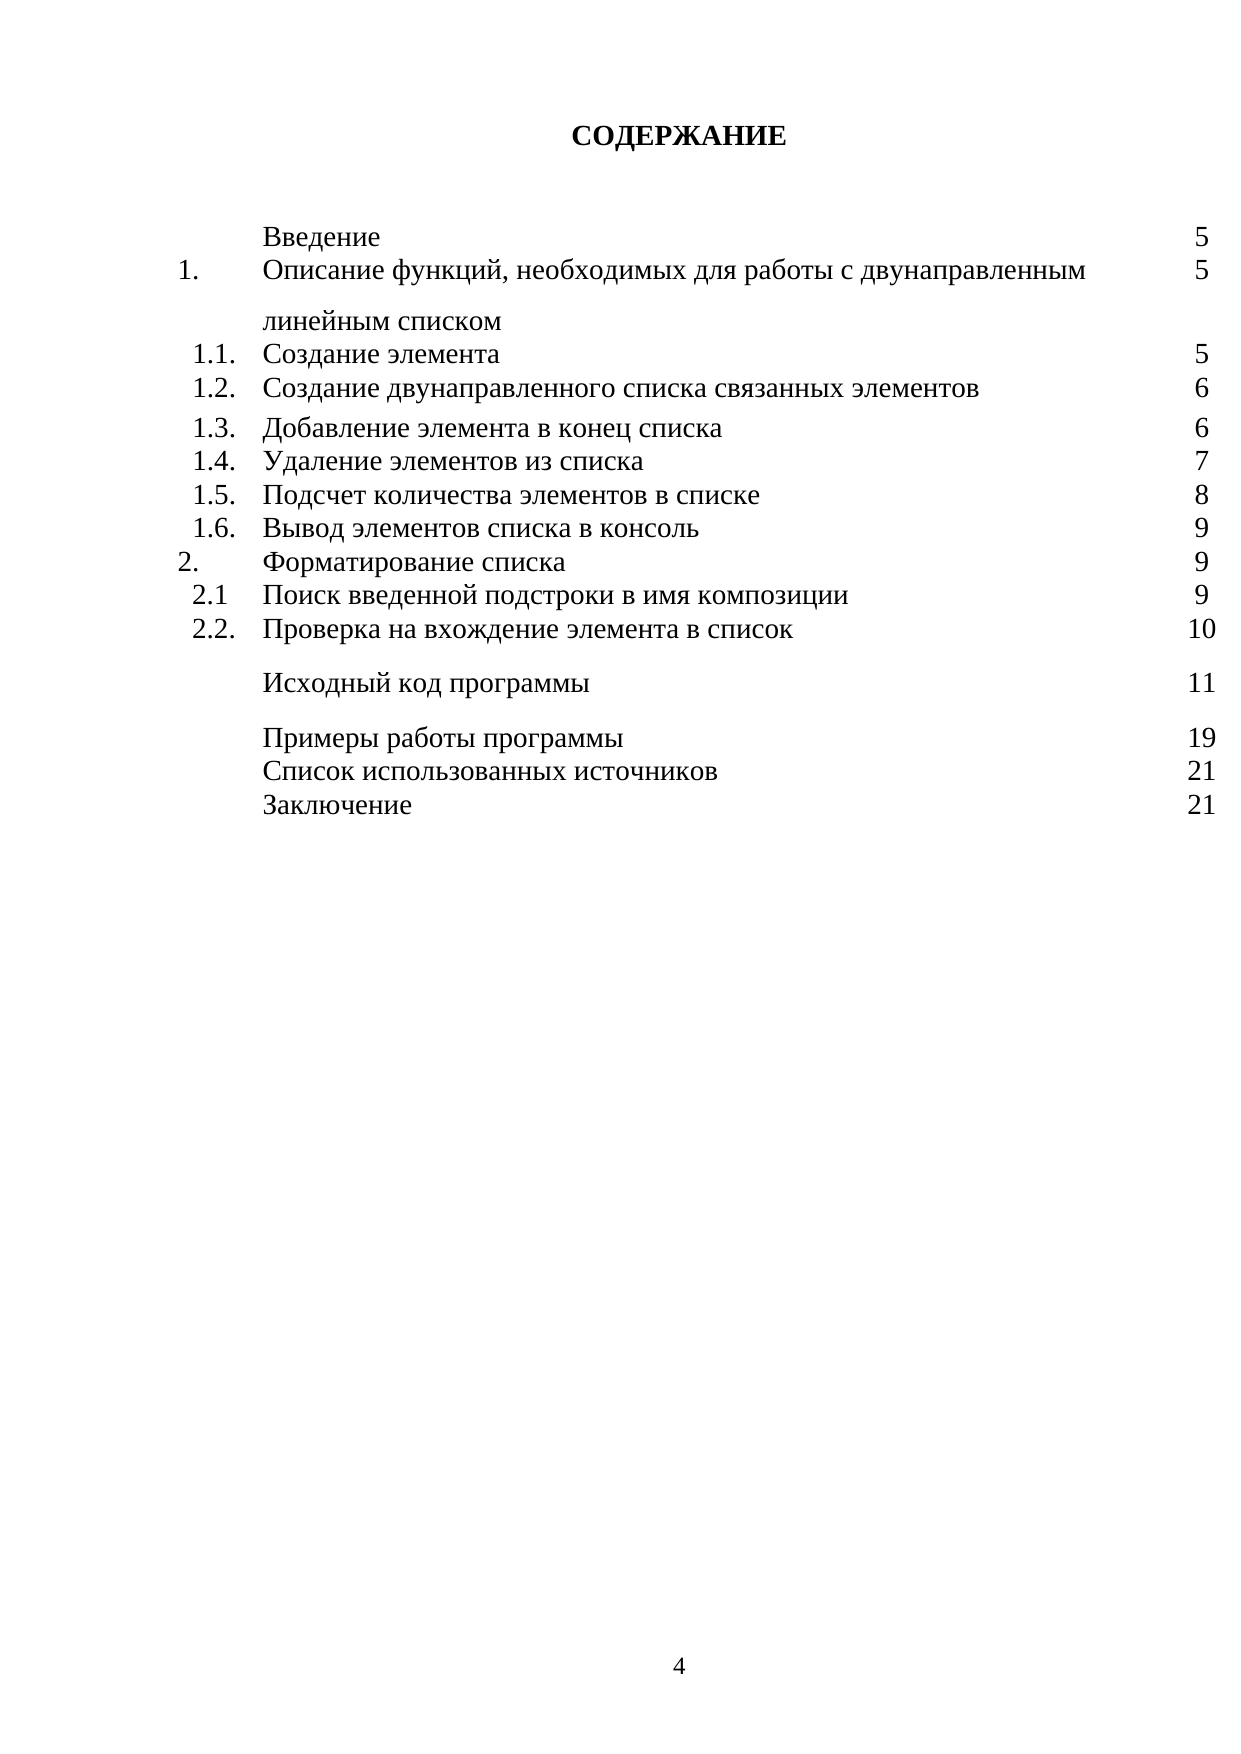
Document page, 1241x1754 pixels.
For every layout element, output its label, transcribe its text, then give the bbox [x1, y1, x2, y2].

table_cell Исходный код программы [251, 665, 1152, 720]
table_cell 21 [1152, 787, 1240, 821]
table_header 5 [1152, 219, 1240, 252]
table_cell 7 [1152, 443, 1240, 477]
table_cell 21 [1152, 754, 1240, 787]
table_cell Проверка на вхождение элемента в список [251, 611, 1152, 665]
table_cell 5 [1152, 336, 1240, 370]
table_cell 19 [1152, 720, 1240, 753]
table_cell Форматирование списка [251, 544, 1152, 577]
table_cell [166, 720, 251, 753]
table_cell Заключение [251, 787, 1152, 821]
table_cell Вывод элементов списка в консоль [251, 510, 1152, 544]
table_cell Примеры работы программы [251, 720, 1152, 753]
table_cell 11 [1152, 665, 1240, 720]
table_cell 2.2. [166, 611, 251, 665]
table_cell 10 [1152, 611, 1240, 665]
table_cell 1. [166, 252, 251, 336]
table_cell 1.5. [166, 477, 251, 510]
table_cell 1.3. [166, 410, 251, 443]
table_cell 6 [1152, 410, 1240, 443]
table_cell Создание двунаправленного списка связанных элементов [251, 370, 1152, 410]
table_cell [166, 754, 251, 787]
table_cell 5 [1152, 252, 1240, 336]
table_cell 6 [1152, 370, 1240, 410]
table_cell [166, 665, 251, 720]
table_cell 2.1 [166, 578, 251, 611]
table_cell 1.4. [166, 443, 251, 477]
table_cell 1.6. [166, 510, 251, 544]
table_cell Удаление элементов из списка [251, 443, 1152, 477]
table_cell Добавление элемента в конец списка [251, 410, 1152, 443]
table_cell 2. [166, 544, 251, 577]
table_cell Создание элемента [251, 336, 1152, 370]
table_cell Подсчет количества элементов в списке [251, 477, 1152, 510]
table_header Введение [251, 219, 1152, 252]
table_cell Описание функций, необходимых для работы с двунаправленным линейным списком [251, 252, 1152, 336]
table_cell 9 [1152, 510, 1240, 544]
table_cell [166, 787, 251, 821]
table_header [166, 219, 251, 252]
table_cell 9 [1152, 578, 1240, 611]
text содержание [177, 118, 1181, 152]
table_cell 1.2. [166, 370, 251, 410]
table_cell Поиск введенной подстроки в имя композиции [251, 578, 1152, 611]
table_cell 1.1. [166, 336, 251, 370]
table_cell 9 [1152, 544, 1240, 577]
table_cell Список использованных источников [251, 754, 1152, 787]
table_cell 8 [1152, 477, 1240, 510]
